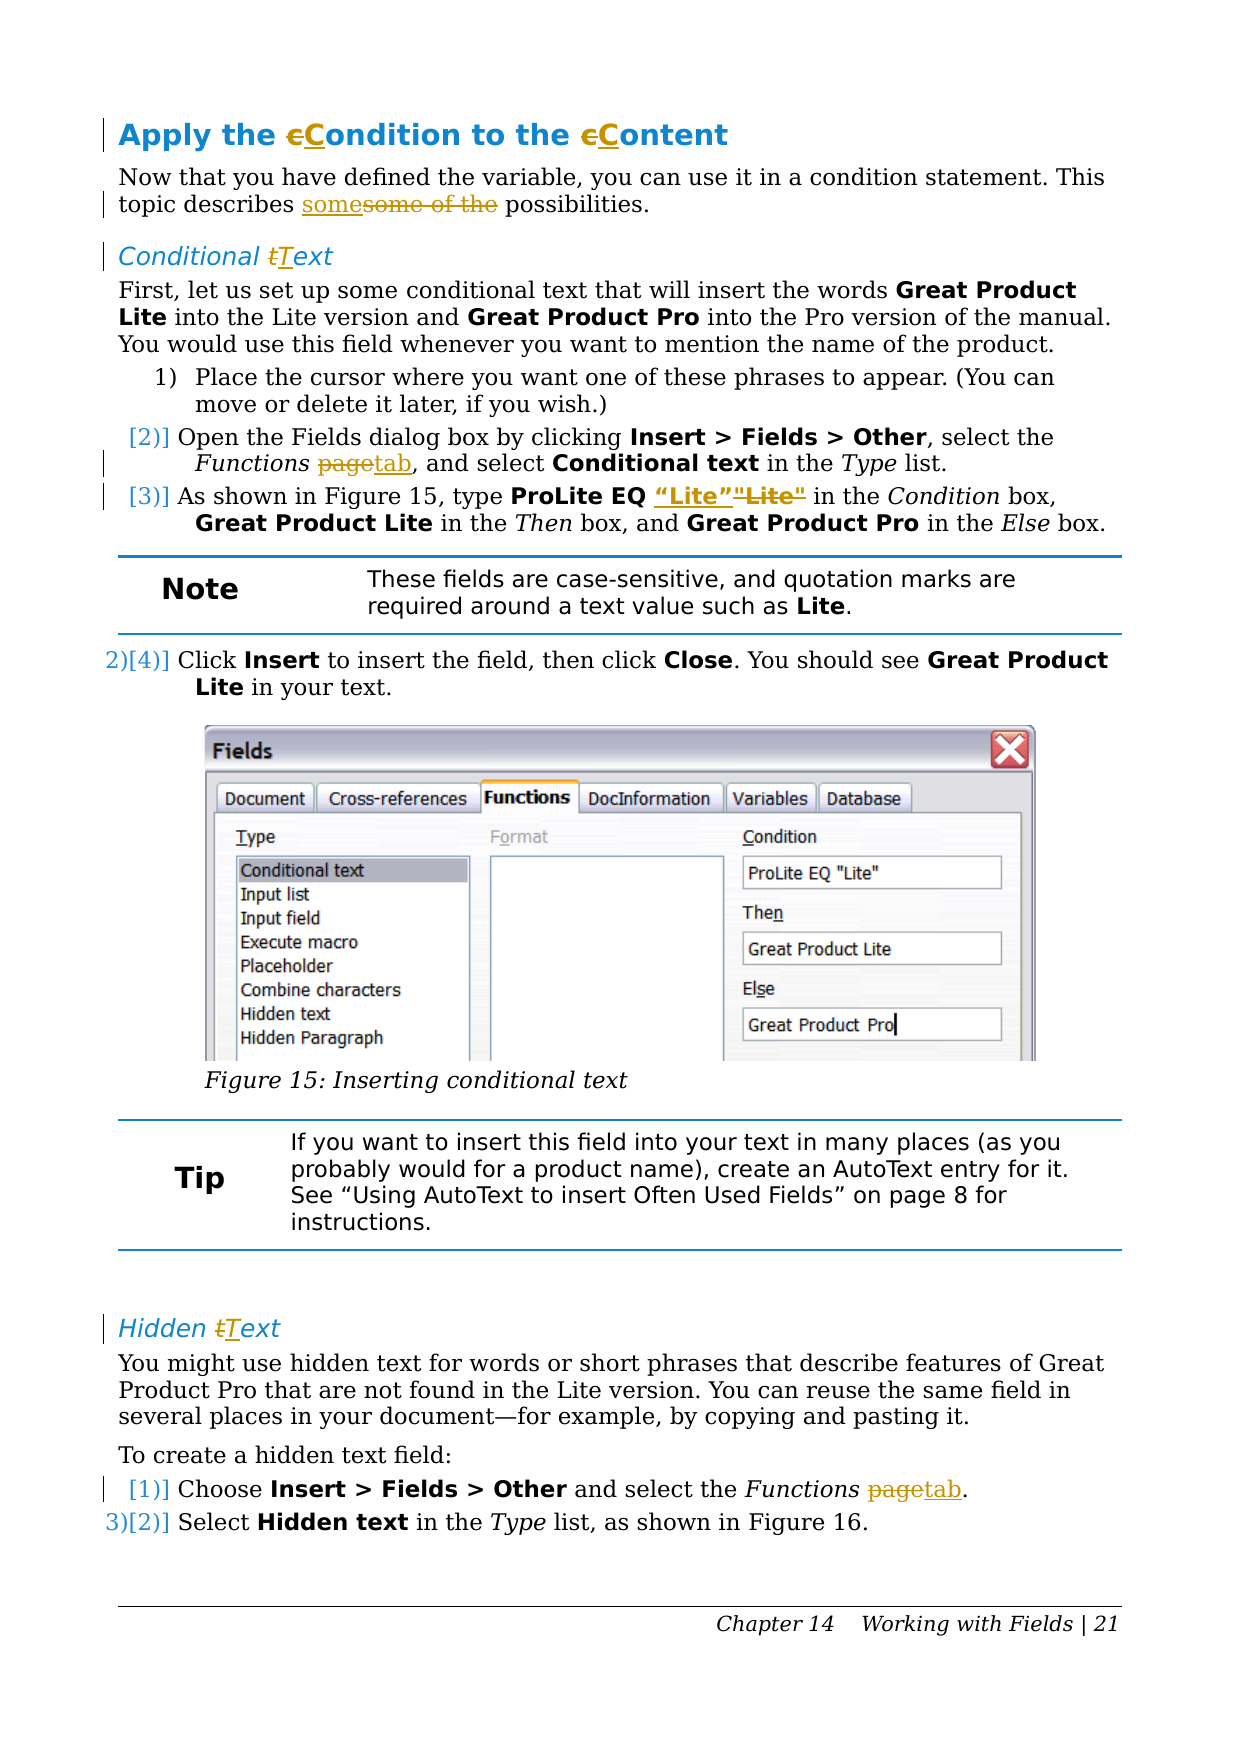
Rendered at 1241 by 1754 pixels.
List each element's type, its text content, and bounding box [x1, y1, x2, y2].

list Place the cursor where you want one of these phrases to appear. (You can move or delete it later, if you wish.) [177, 364, 1122, 417]
list To create a hidden text field: [118, 1443, 1122, 1469]
list Open the Fields dialog box by clicking Insert > Fields > Other, select the Functions tab, and select Conditional text in the Type list. [177, 424, 1122, 477]
table_header Note [118, 558, 281, 633]
list Choose Insert > Fields > Other and select the Functions tab. [177, 1476, 1122, 1502]
text You might use hidden text for words or short phrases that describe features of Great Product Pro that are not found in the Lite version. You can reuse the same field in several places in your document—for example, by copying and pasting it. [118, 1350, 1122, 1430]
subtitle Apply the Condition to the Content [118, 118, 1122, 152]
text Now that you have defined the variable, you can use it in a condition statement. This topic describes some possibilities. [118, 164, 1122, 218]
list As shown in Figure 15, type ProLite EQ “Lite” in the Condition box, Great Product Lite in the Then box, and Great Product Pro in the Else box. [177, 483, 1122, 537]
picture [204, 725, 1036, 1061]
subtitle Hidden Text [118, 1314, 1122, 1344]
subtitle Conditional Text [118, 242, 1122, 271]
table_header These fields are case-sensitive, and quotation marks are required around a text value such as Lite. [281, 558, 1122, 633]
list Click Insert to insert the field, then click Close. You should see Great Product Lite in your text. [177, 647, 1122, 700]
table_header Tip [118, 1121, 281, 1249]
list First, let us set up some conditional text that will insert the words Great Product Lite into the Lite version and Great Product Pro into the Pro version of the manual. You would use this field whenever you want to mention the name of the product. [118, 278, 1122, 358]
text Figure 15: Inserting conditional text [204, 1067, 1036, 1093]
table_header If you want to insert this field into your text in many places (as you probably would for a product name), create an AutoText entry for it. See “Using AutoText to insert Often Usedoftenused fFields” on page 8 for instructions. [281, 1121, 1122, 1249]
list Select Hidden text in the Type list, as shown in Figure 16. [177, 1509, 1122, 1535]
